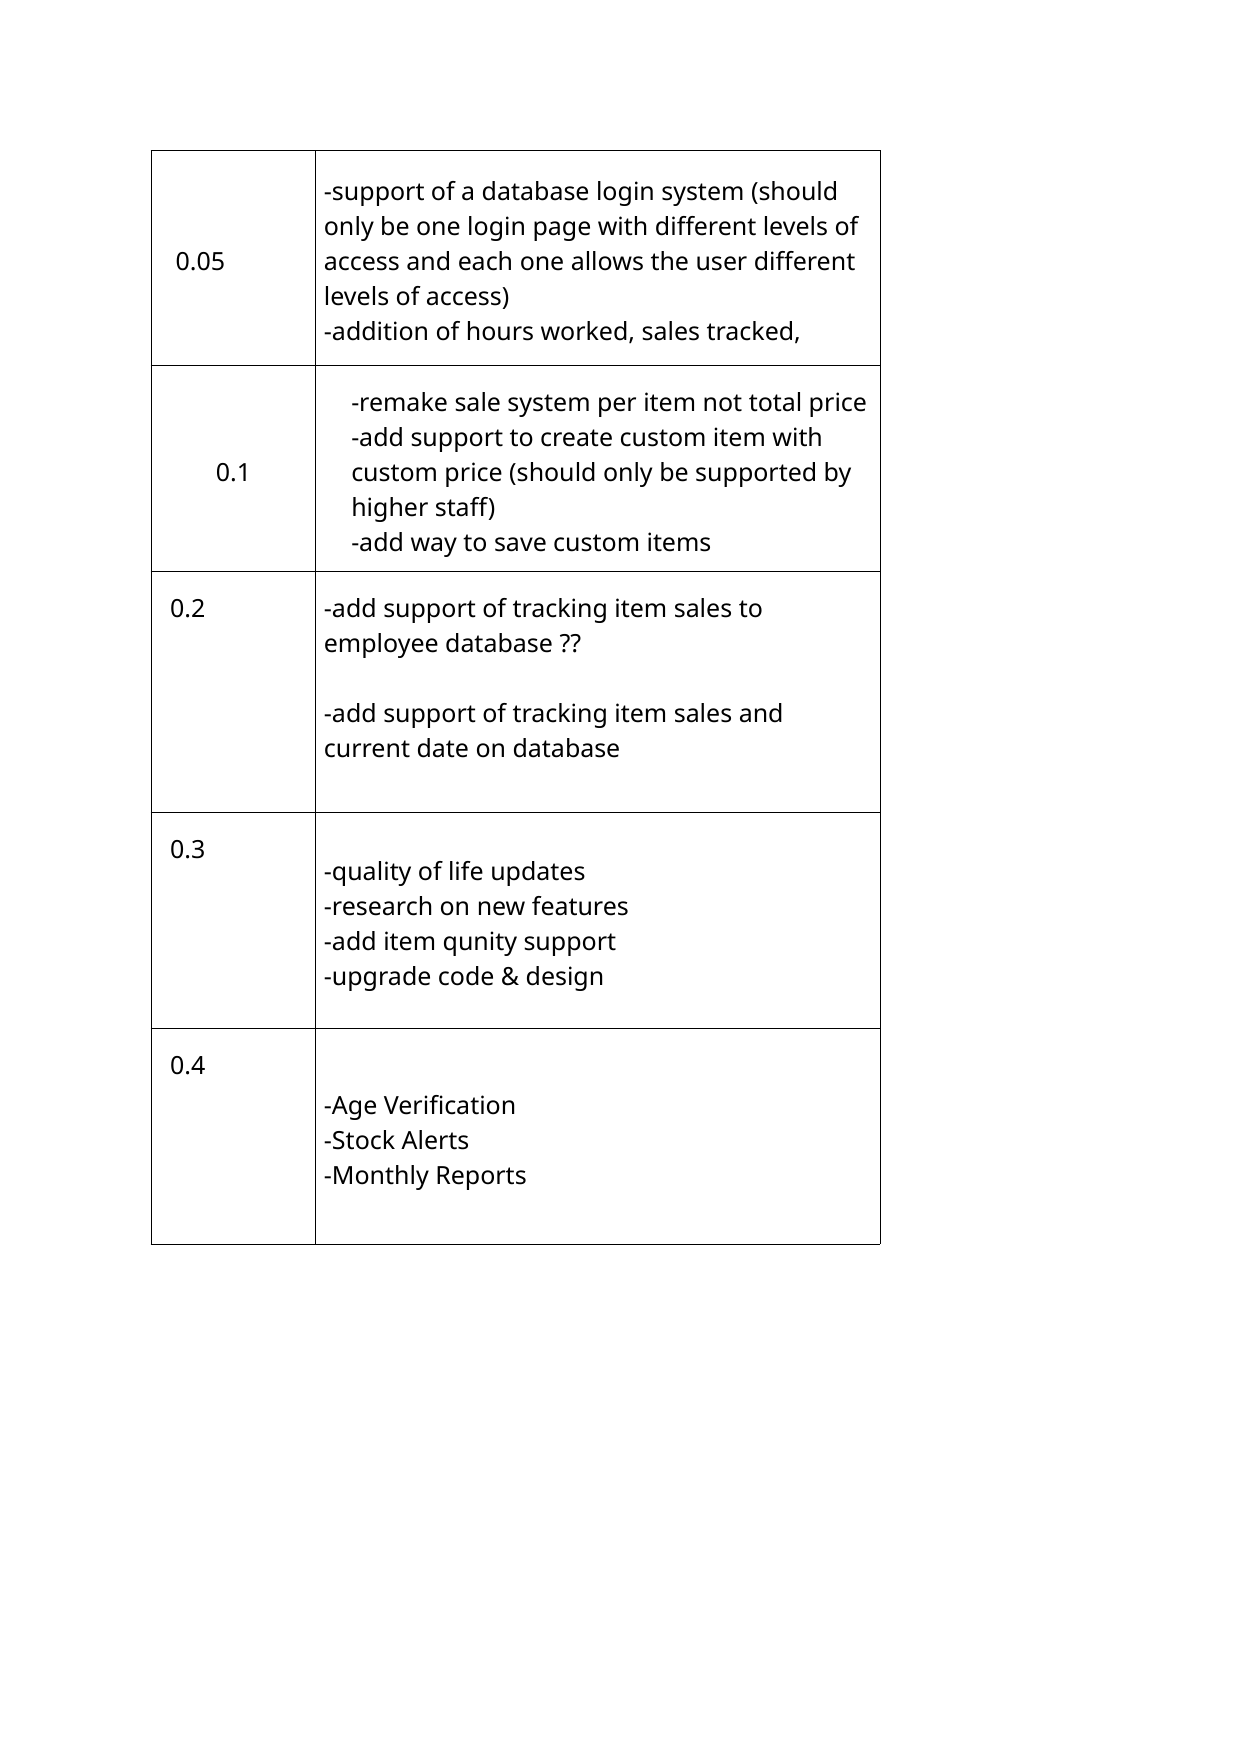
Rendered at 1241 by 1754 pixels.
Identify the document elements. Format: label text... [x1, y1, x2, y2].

table_cell -remake sale system per item not total price -add support to create custom item with custom price (should only be supported by higher staff) -add way to save custom items [316, 366, 880, 571]
table_cell 0.1 [152, 366, 315, 571]
table_cell -quality of life updates -research on new features -add item qunity support -upgrade code & design [316, 813, 880, 1028]
table_cell -support of a database login system (should only be one login page with different levels of access and each one allows the user different levels of access) -addition of hours worked, sales tracked, [316, 151, 880, 364]
table_cell 0.05 [152, 151, 315, 364]
table_cell -add support of tracking item sales to employee database ?? -add support of tracking item sales and current date on database [316, 572, 880, 812]
table_cell 0.4 [152, 1029, 315, 1244]
table_cell -Age Verification -Stock Alerts -Monthly Reports [316, 1029, 880, 1244]
table_cell 0.2 [152, 572, 315, 812]
table_cell 0.3 [152, 813, 315, 1028]
